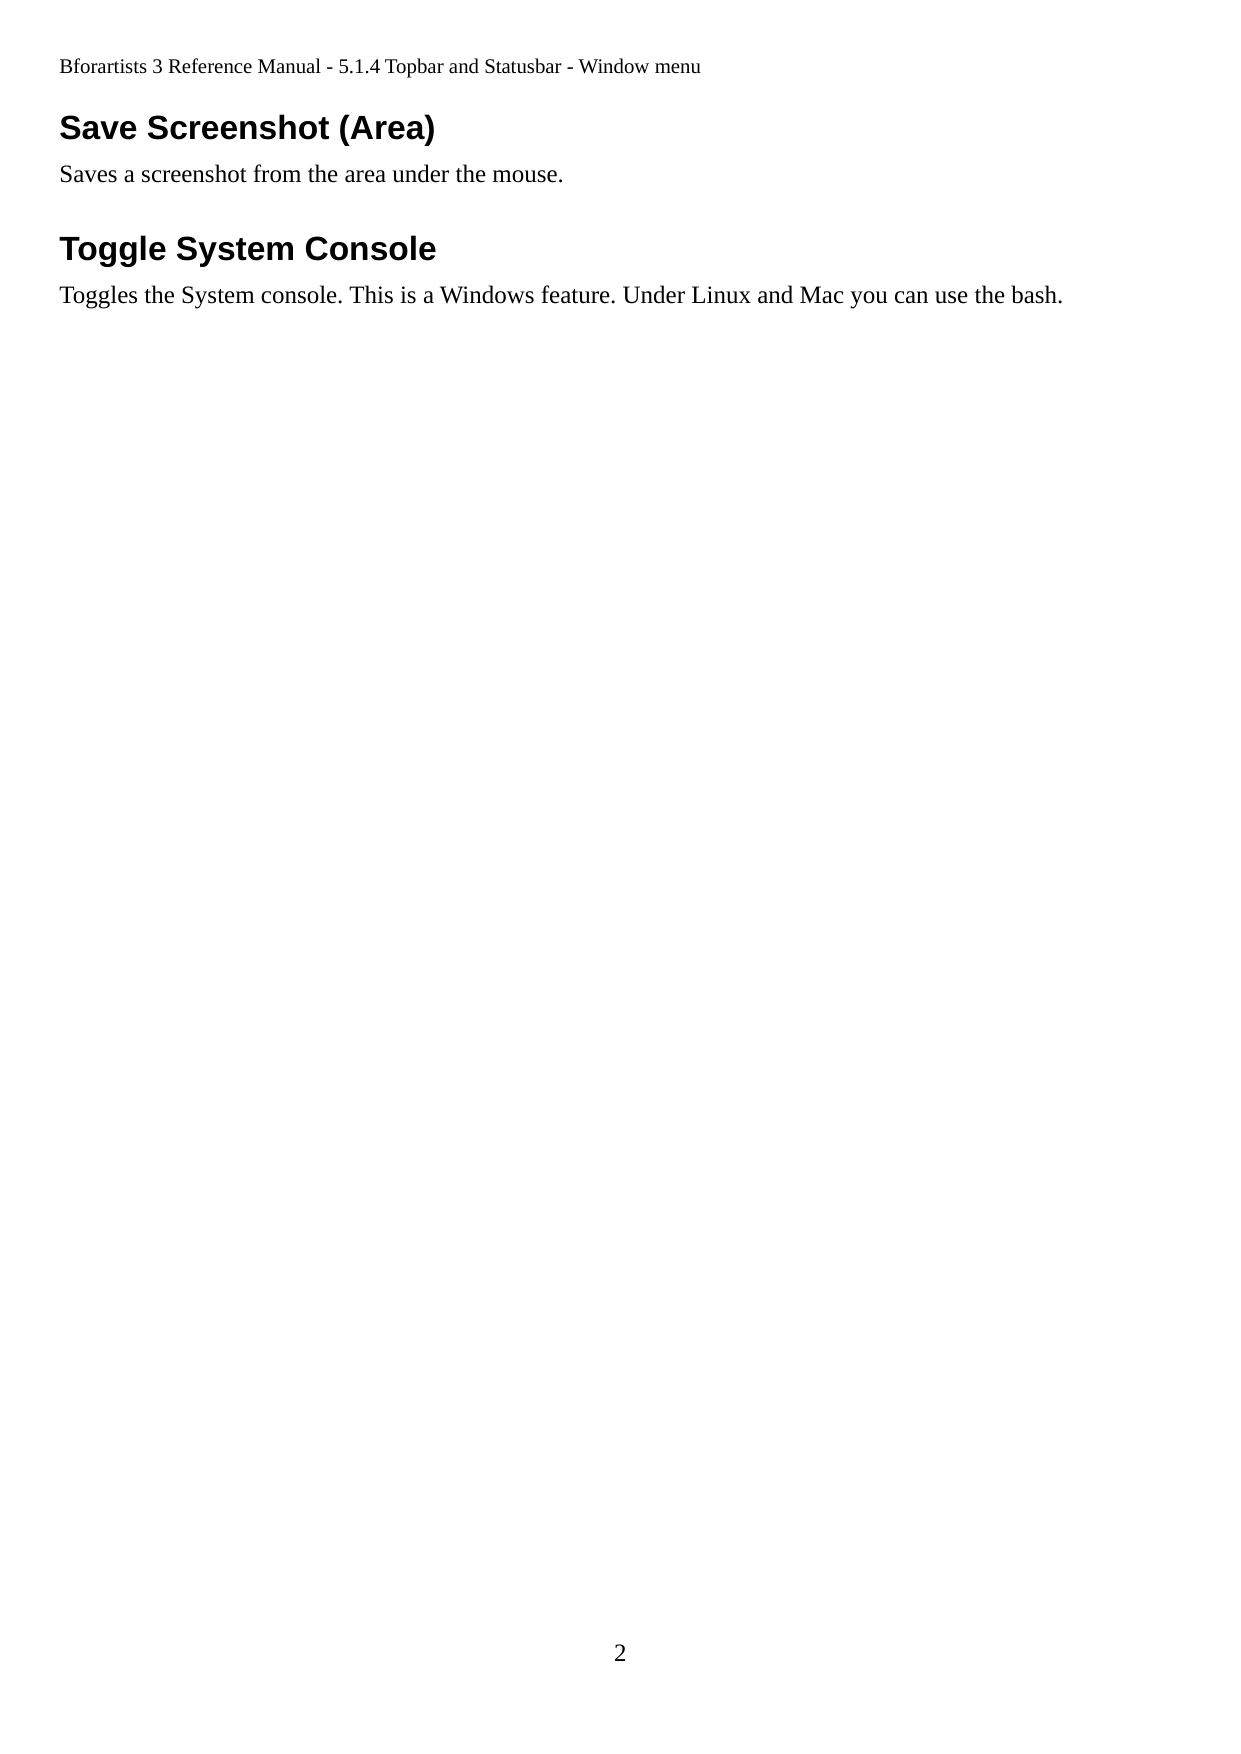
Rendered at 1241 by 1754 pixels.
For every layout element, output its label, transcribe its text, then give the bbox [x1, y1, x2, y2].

text Toggles the System console. This is a Windows feature. Under Linux and Mac you can use the bash. [59, 280, 1181, 308]
subtitle Save Screenshot (Area) [59, 107, 1181, 146]
text Saves a screenshot from the area under the mouse. [59, 159, 1181, 187]
subtitle Toggle System Console [59, 228, 1181, 267]
